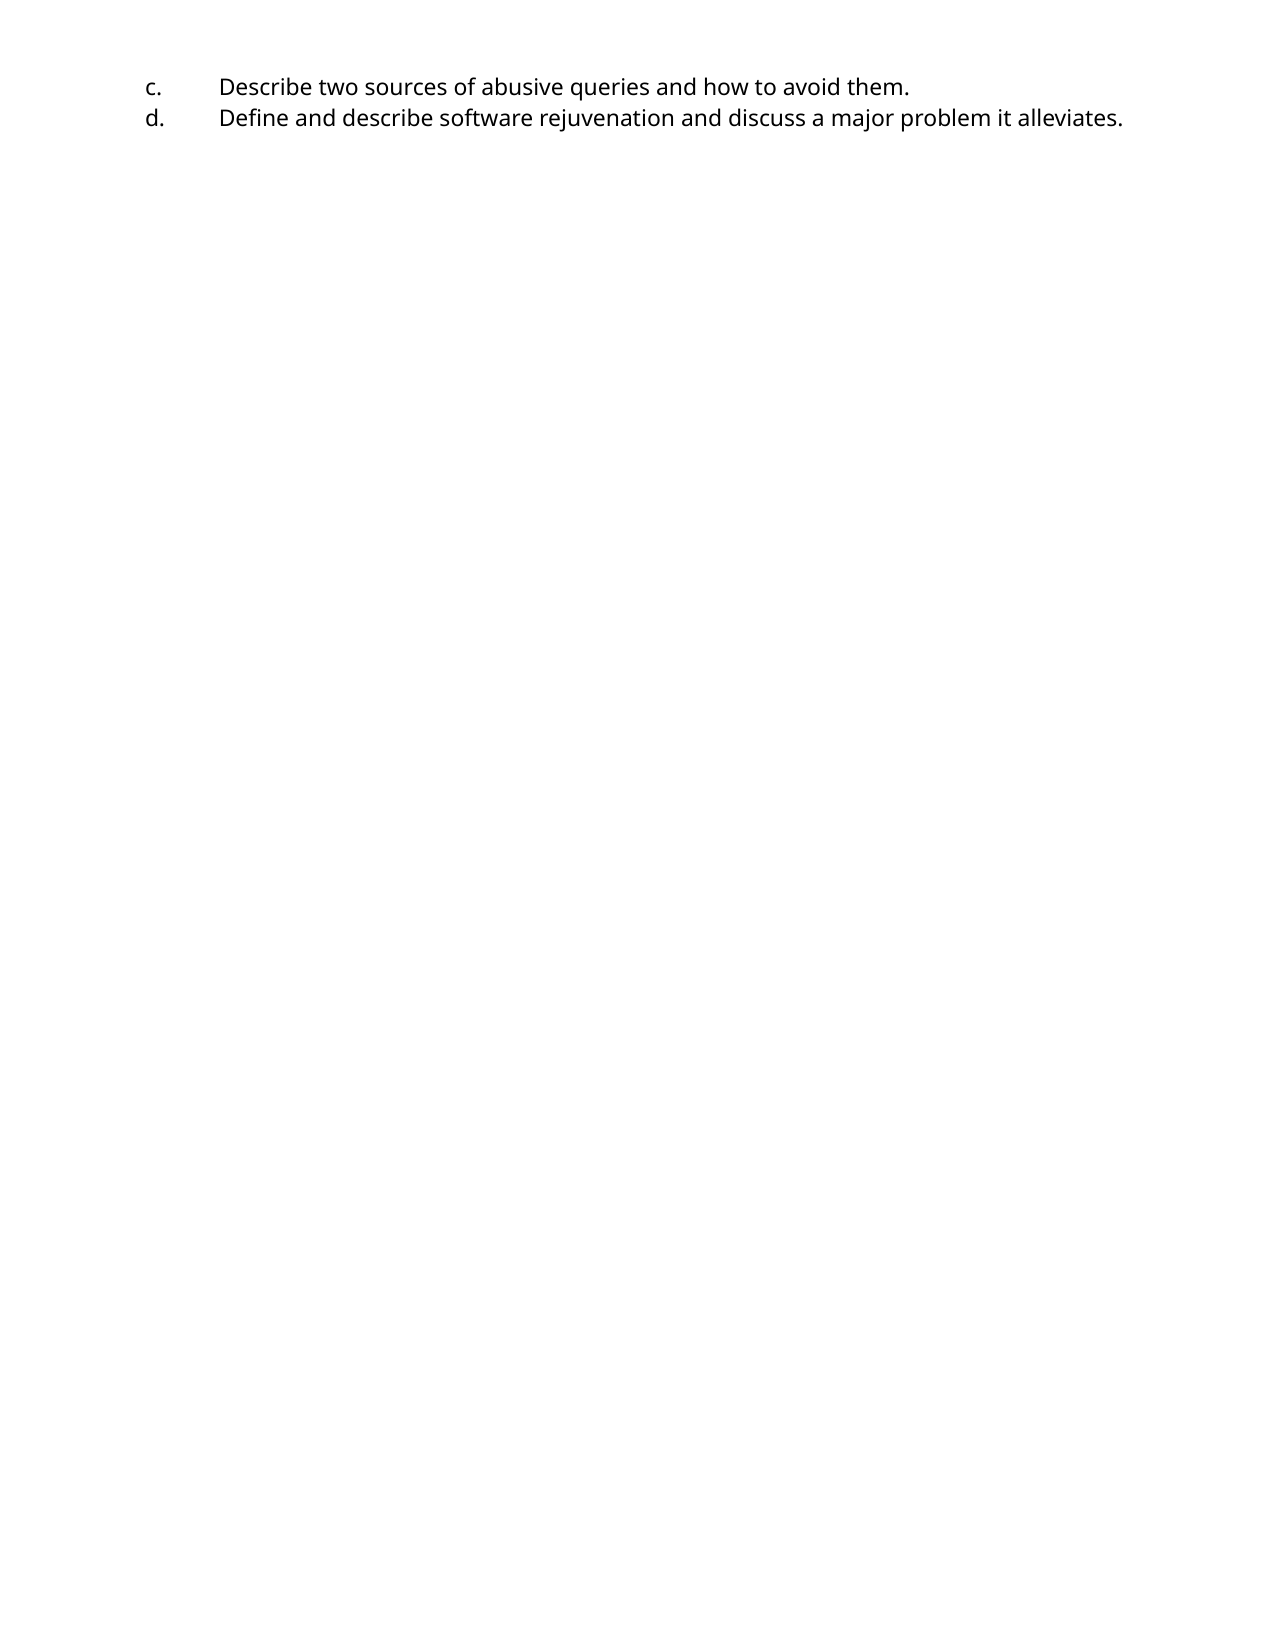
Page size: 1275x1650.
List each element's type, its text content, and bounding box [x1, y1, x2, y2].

text c. Describe two sources of abusive queries and how to avoid them. [145, 71, 1204, 102]
list Define and describe software rejuvenation and discuss a major problem it alleviates. [145, 102, 1204, 133]
